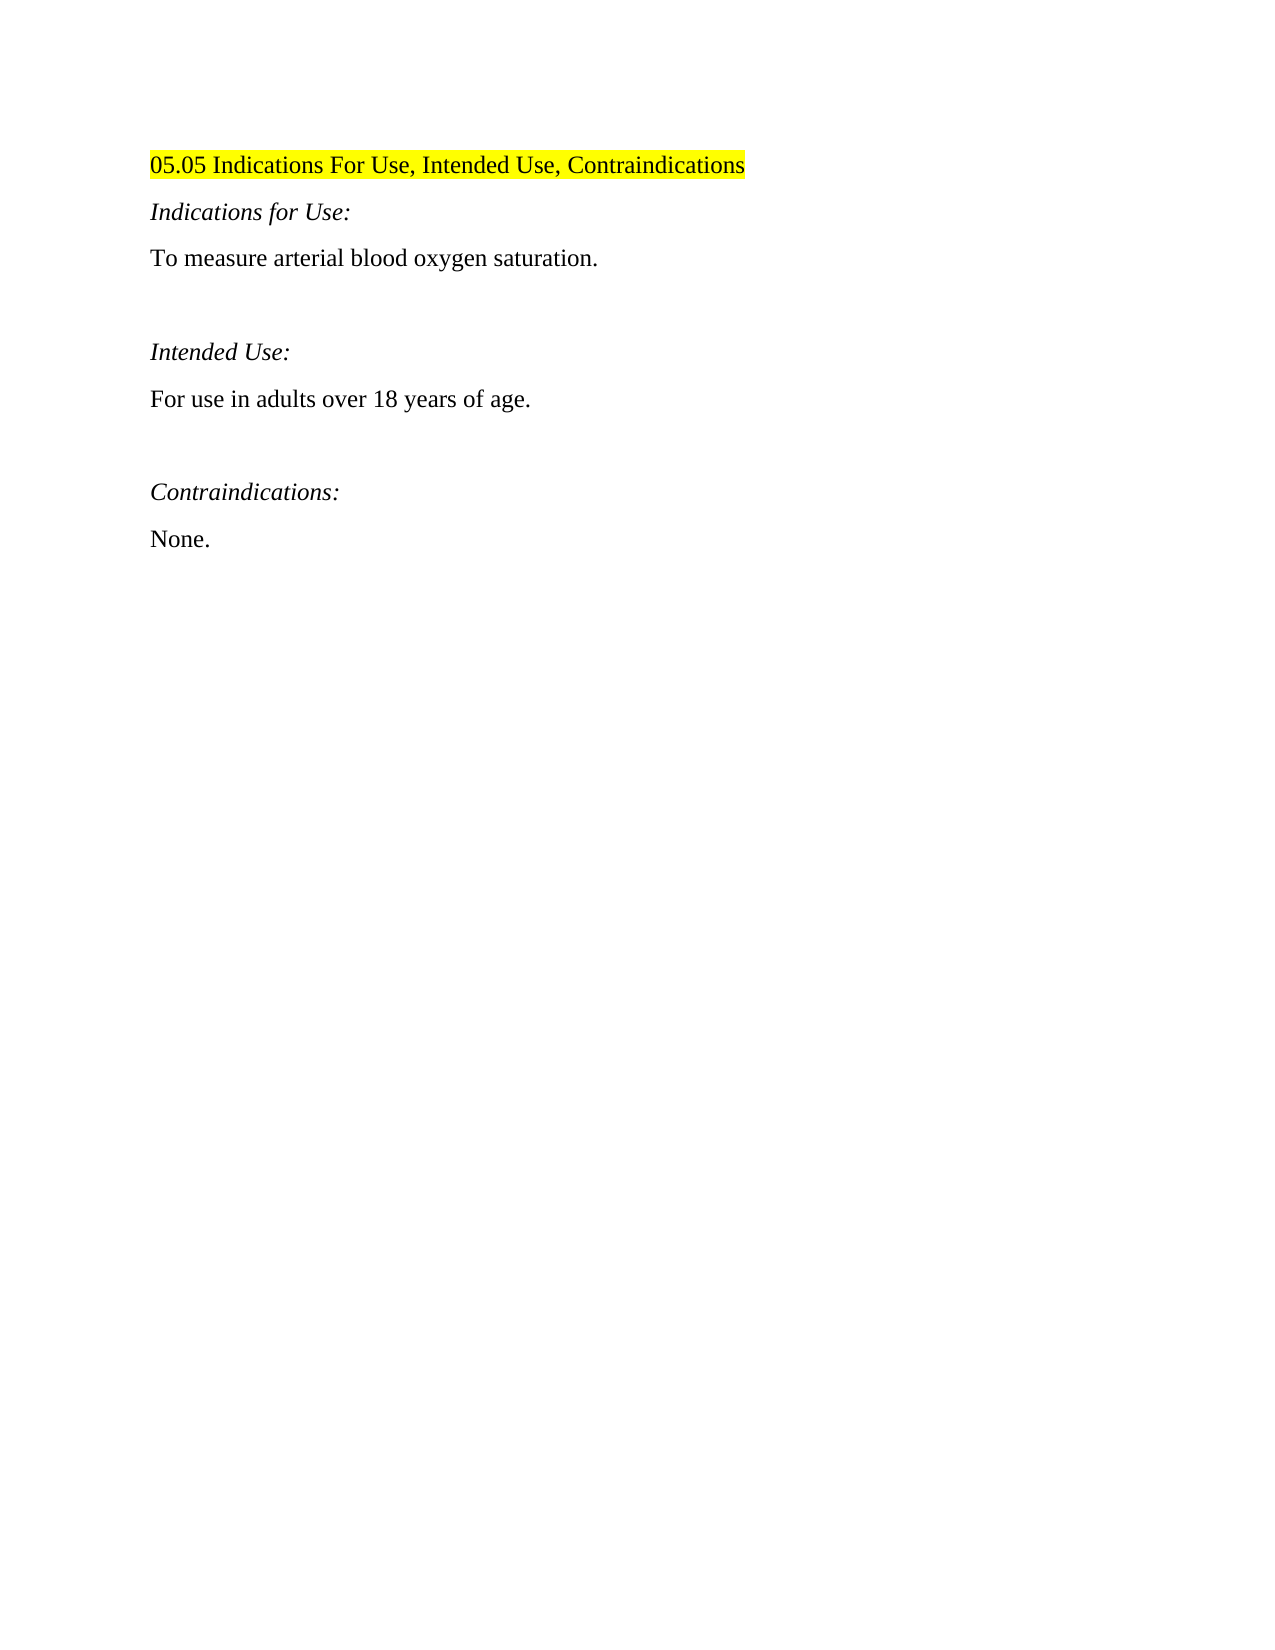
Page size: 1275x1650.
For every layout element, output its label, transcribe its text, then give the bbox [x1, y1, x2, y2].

text To measure arterial blood oxygen saturation. [150, 243, 1125, 272]
text Contraindications: [150, 477, 1125, 506]
text None. [150, 524, 1125, 553]
text Indications for Use: [150, 197, 1125, 226]
text Intended Use: [150, 337, 1125, 366]
text 05.05 Indications For Use, Intended Use, Contraindications [150, 150, 1125, 179]
text For use in adults over 18 years of age. [150, 384, 1125, 413]
